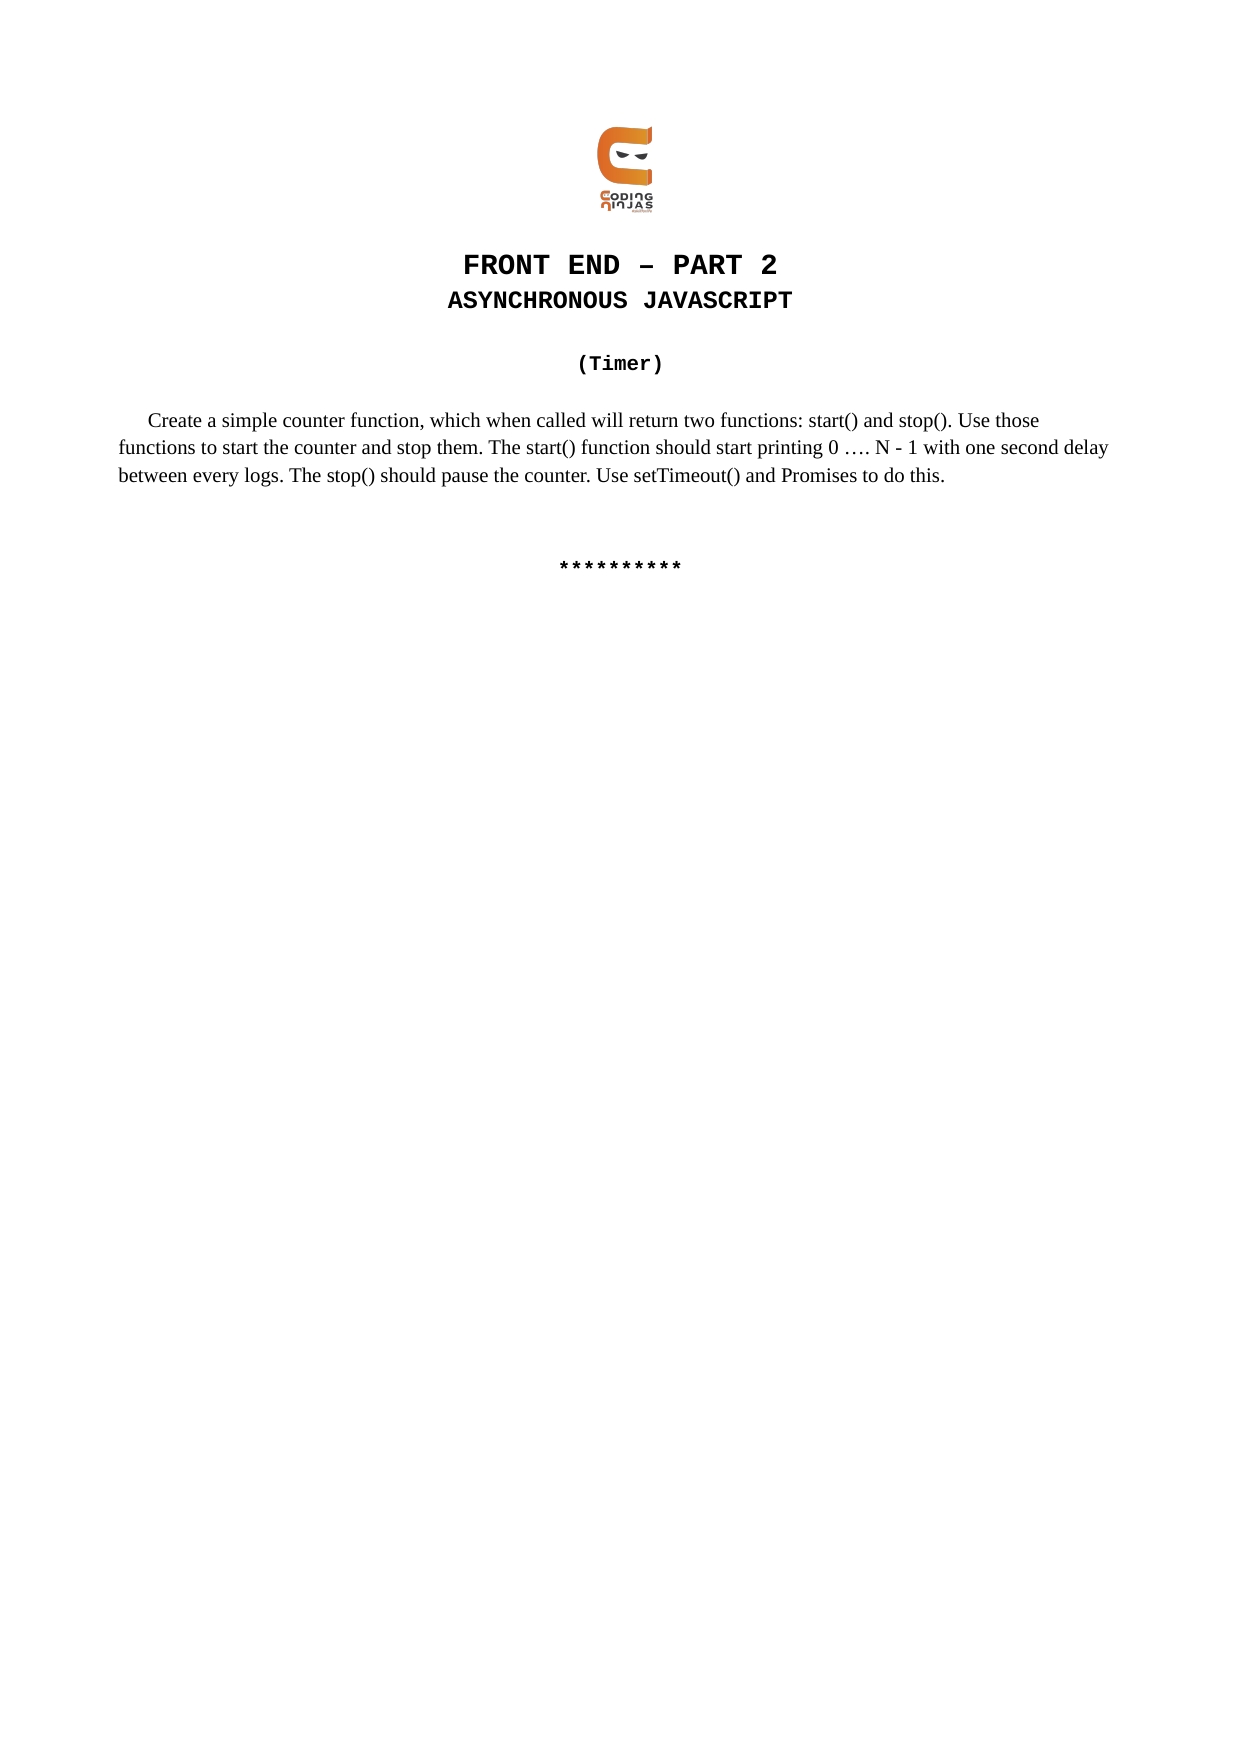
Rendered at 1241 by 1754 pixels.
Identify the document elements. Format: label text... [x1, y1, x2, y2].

text ********** [118, 559, 1122, 583]
text (Timer) [118, 353, 1122, 377]
text ASYNCHRONOUS JAVASCRIPT [118, 288, 1122, 316]
text Create a simple counter function, which when called will return two functions: start() and stop(). Use those functions to start the counter and stop them. The start() function should start printing 0 …. N - 1 with one second delay between every logs. The stop() should pause the counter. Use setTimeout() and Promises to do this. [118, 407, 1122, 487]
text FRONT END – PART 2 [118, 250, 1122, 283]
picture [578, 122, 672, 217]
